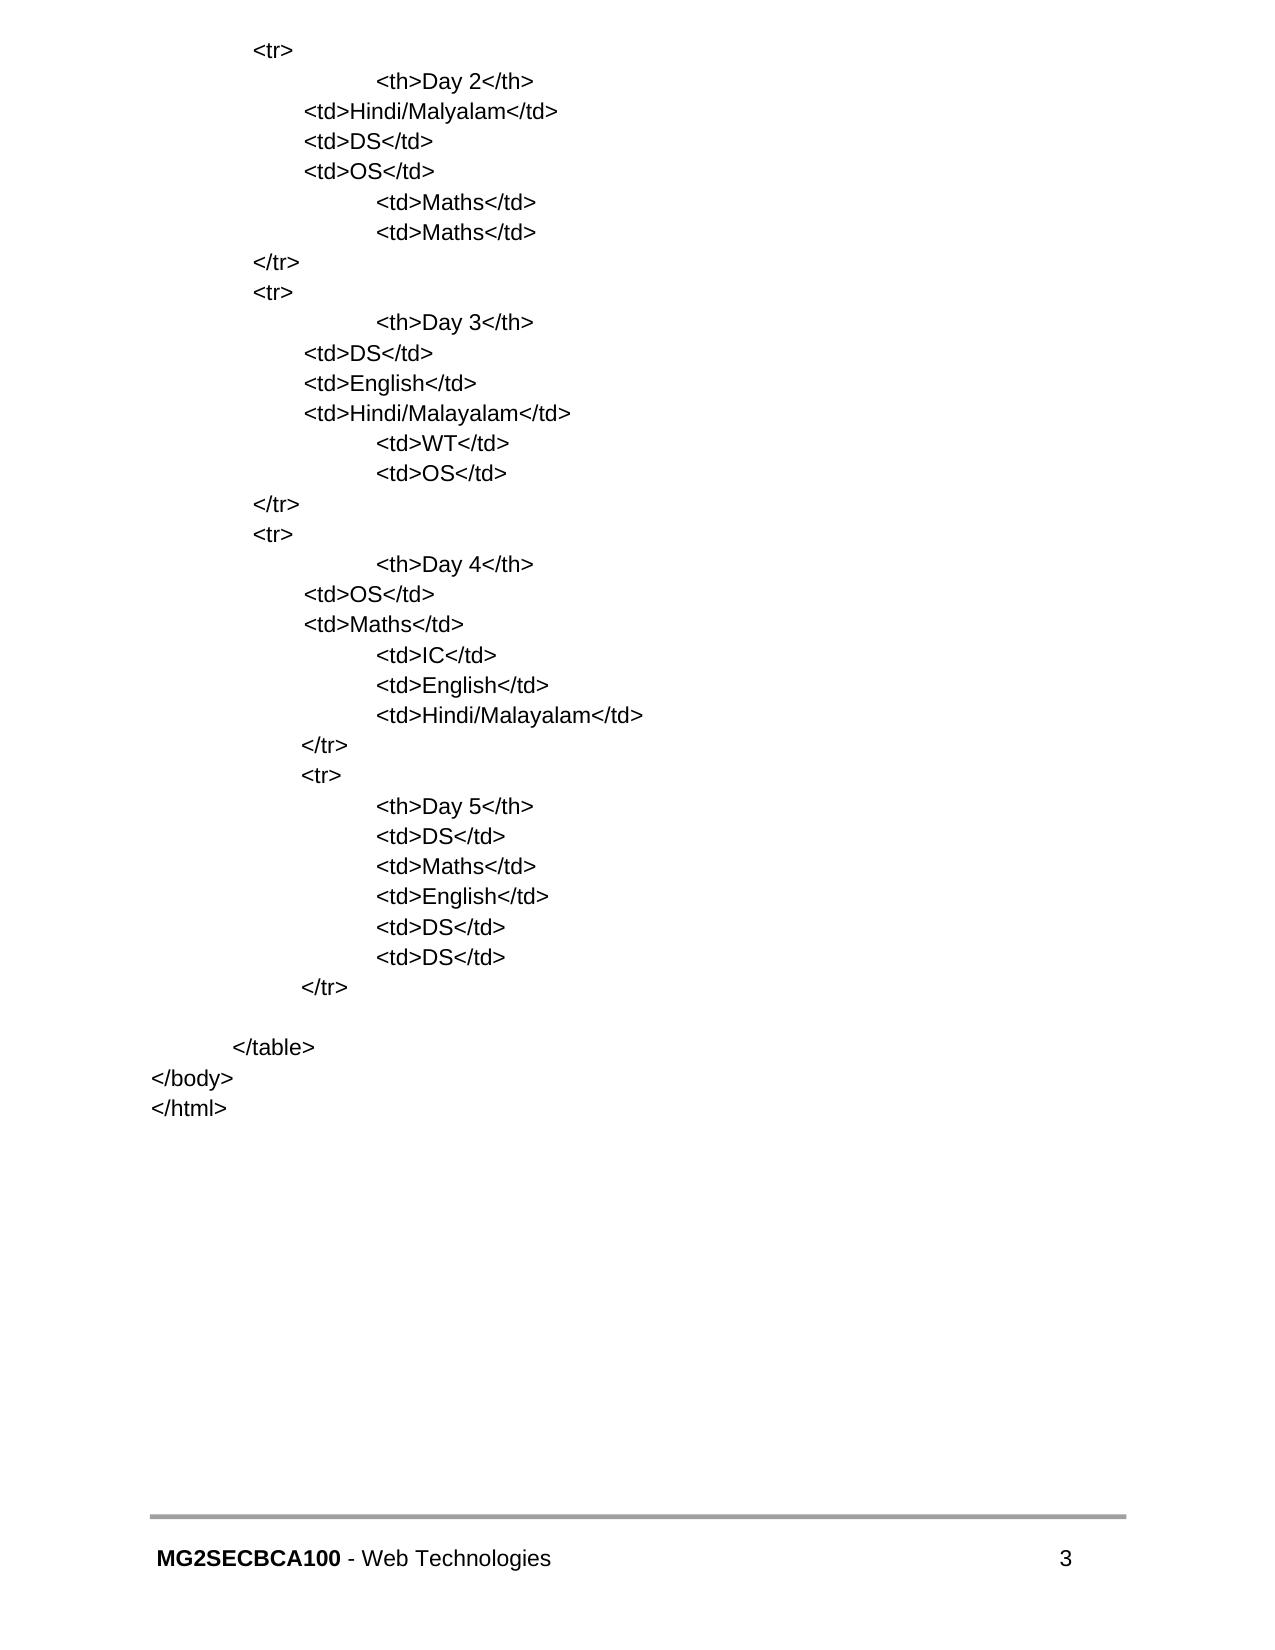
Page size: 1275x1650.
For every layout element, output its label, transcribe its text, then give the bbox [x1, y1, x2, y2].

table_header <tr> <th>Day 2</th> <td>Hindi/Malyalam</td> <td>DS</td> <td>OS</td> <td>Maths</td> <td>Maths</td> </tr> <tr> <th>Day 3</th> <td>DS</td> <td>English</td> <td>Hindi/Malayalam</td> <td>WT</td> <td>OS</td> </tr> <tr> <th>Day 4</th> <td>OS</td> <td>Maths</td> <td>IC</td> <td>English</td> <td>Hindi/Malayalam</td> </tr> <tr> <th>Day 5</th> <td>DS</td> <td>Maths</td> <td>English</td> <td>DS</td> <td>DS</td> </tr> </table> </body> </html> [140, 38, 1110, 1293]
